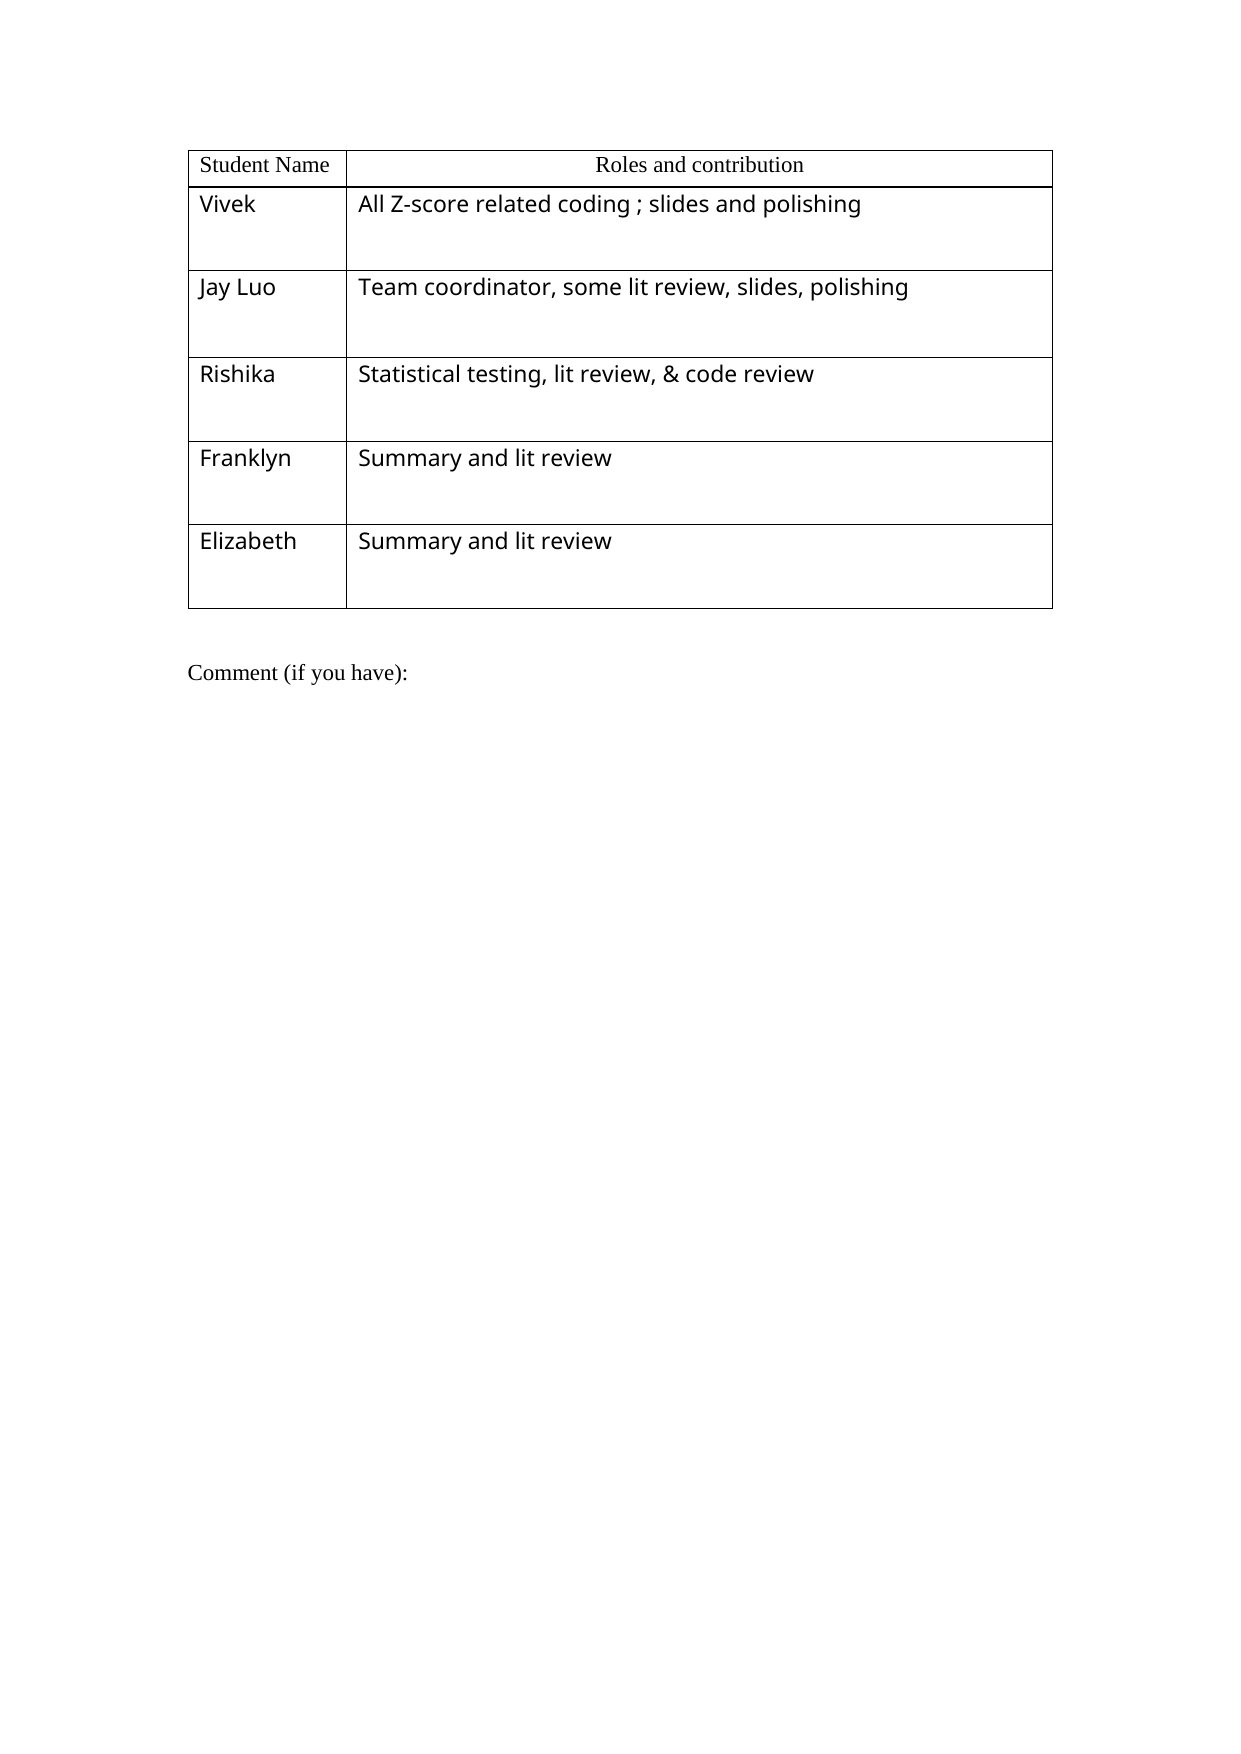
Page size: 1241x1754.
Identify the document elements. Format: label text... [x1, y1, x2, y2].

table_cell Jay Luo [189, 271, 346, 357]
table_cell Rishika [189, 358, 346, 441]
table_header Roles and contribution [347, 151, 1052, 186]
table_cell Elizabeth [189, 525, 346, 608]
text Comment (if you have): [187, 659, 1053, 686]
table_cell Summary and lit review [347, 442, 1052, 524]
table_cell All Z-score related coding ; slides and polishing [347, 188, 1052, 270]
table_cell Statistical testing, lit review, & code review [347, 358, 1052, 441]
table_cell Vivek [189, 188, 346, 270]
table_header Student Name [189, 151, 346, 186]
table_cell Franklyn [189, 442, 346, 524]
table_cell Summary and lit review [347, 525, 1052, 608]
table_cell Team coordinator, some lit review, slides, polishing [347, 271, 1052, 357]
